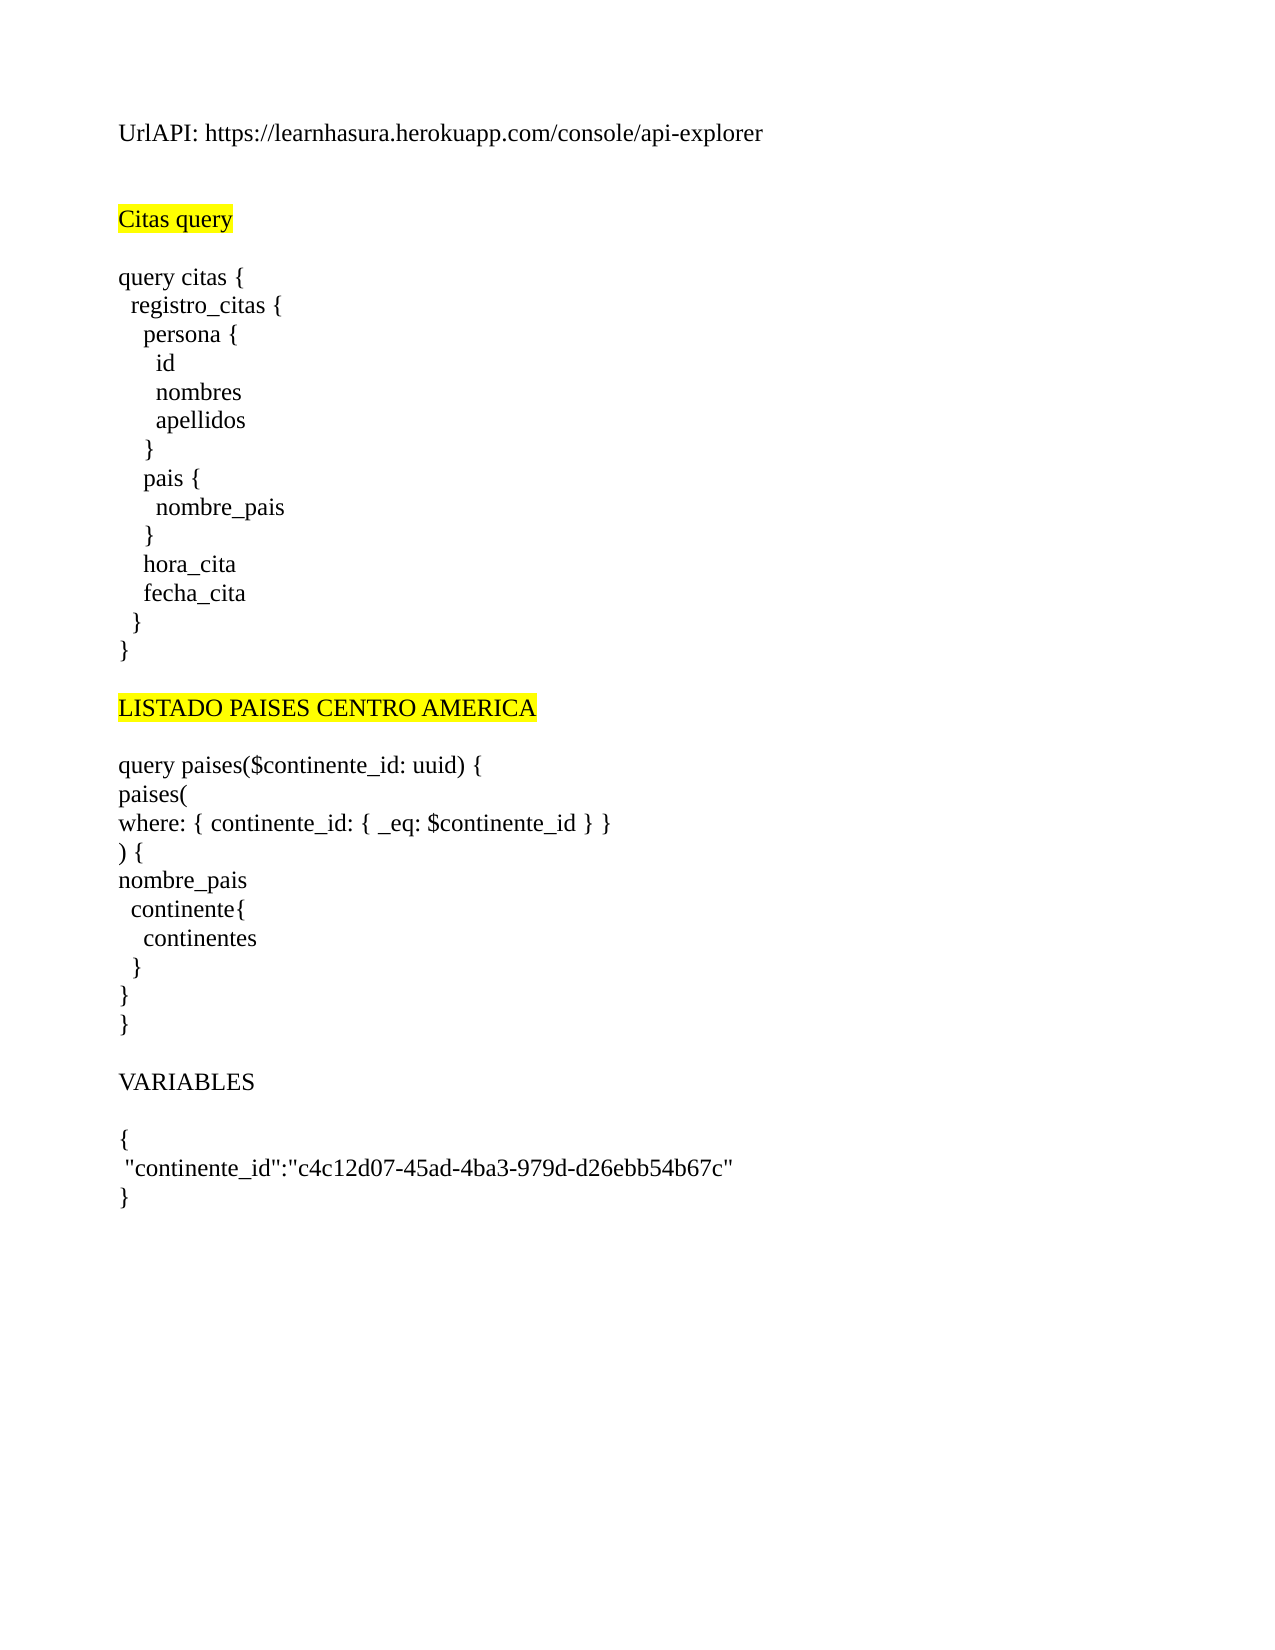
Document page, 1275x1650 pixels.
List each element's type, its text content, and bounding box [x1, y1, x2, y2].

text nombre_pais [118, 866, 1157, 894]
text query citas { [118, 262, 1157, 291]
text hora_cita [118, 549, 1157, 578]
text } [118, 981, 1157, 1009]
text nombre_pais [118, 492, 1157, 521]
text } [118, 636, 1157, 664]
text LISTADO PAISES CENTRO AMERICA [118, 693, 1157, 722]
text } [118, 521, 1157, 549]
text "continente_id":"c4c12d07-45ad-4ba3-979d-d26ebb54b67c" [118, 1153, 1157, 1182]
text persona { [118, 319, 1157, 348]
text } [118, 952, 1157, 981]
text continentes [118, 923, 1157, 952]
text nombres [118, 377, 1157, 406]
text fecha_cita [118, 578, 1157, 607]
text id [118, 348, 1157, 377]
text ) { [118, 837, 1157, 866]
text pais { [118, 463, 1157, 492]
text } [118, 607, 1157, 636]
text apellidos [118, 406, 1157, 434]
text } [118, 1182, 1157, 1211]
text query paises($continente_id: uuid) { [118, 751, 1157, 779]
text } [118, 1009, 1157, 1038]
text continente{ [118, 894, 1157, 923]
text where: { continente_id: { _eq: $continente_id } } [118, 808, 1157, 837]
text registro_citas { [118, 291, 1157, 319]
text paises( [118, 779, 1157, 808]
text UrlAPI: https://learnhasura.herokuapp.com/console/api-explorer [118, 118, 1157, 147]
text VARIABLES [118, 1067, 1157, 1096]
text } [118, 434, 1157, 463]
text { [118, 1124, 1157, 1153]
text Citas query [118, 204, 1157, 233]
